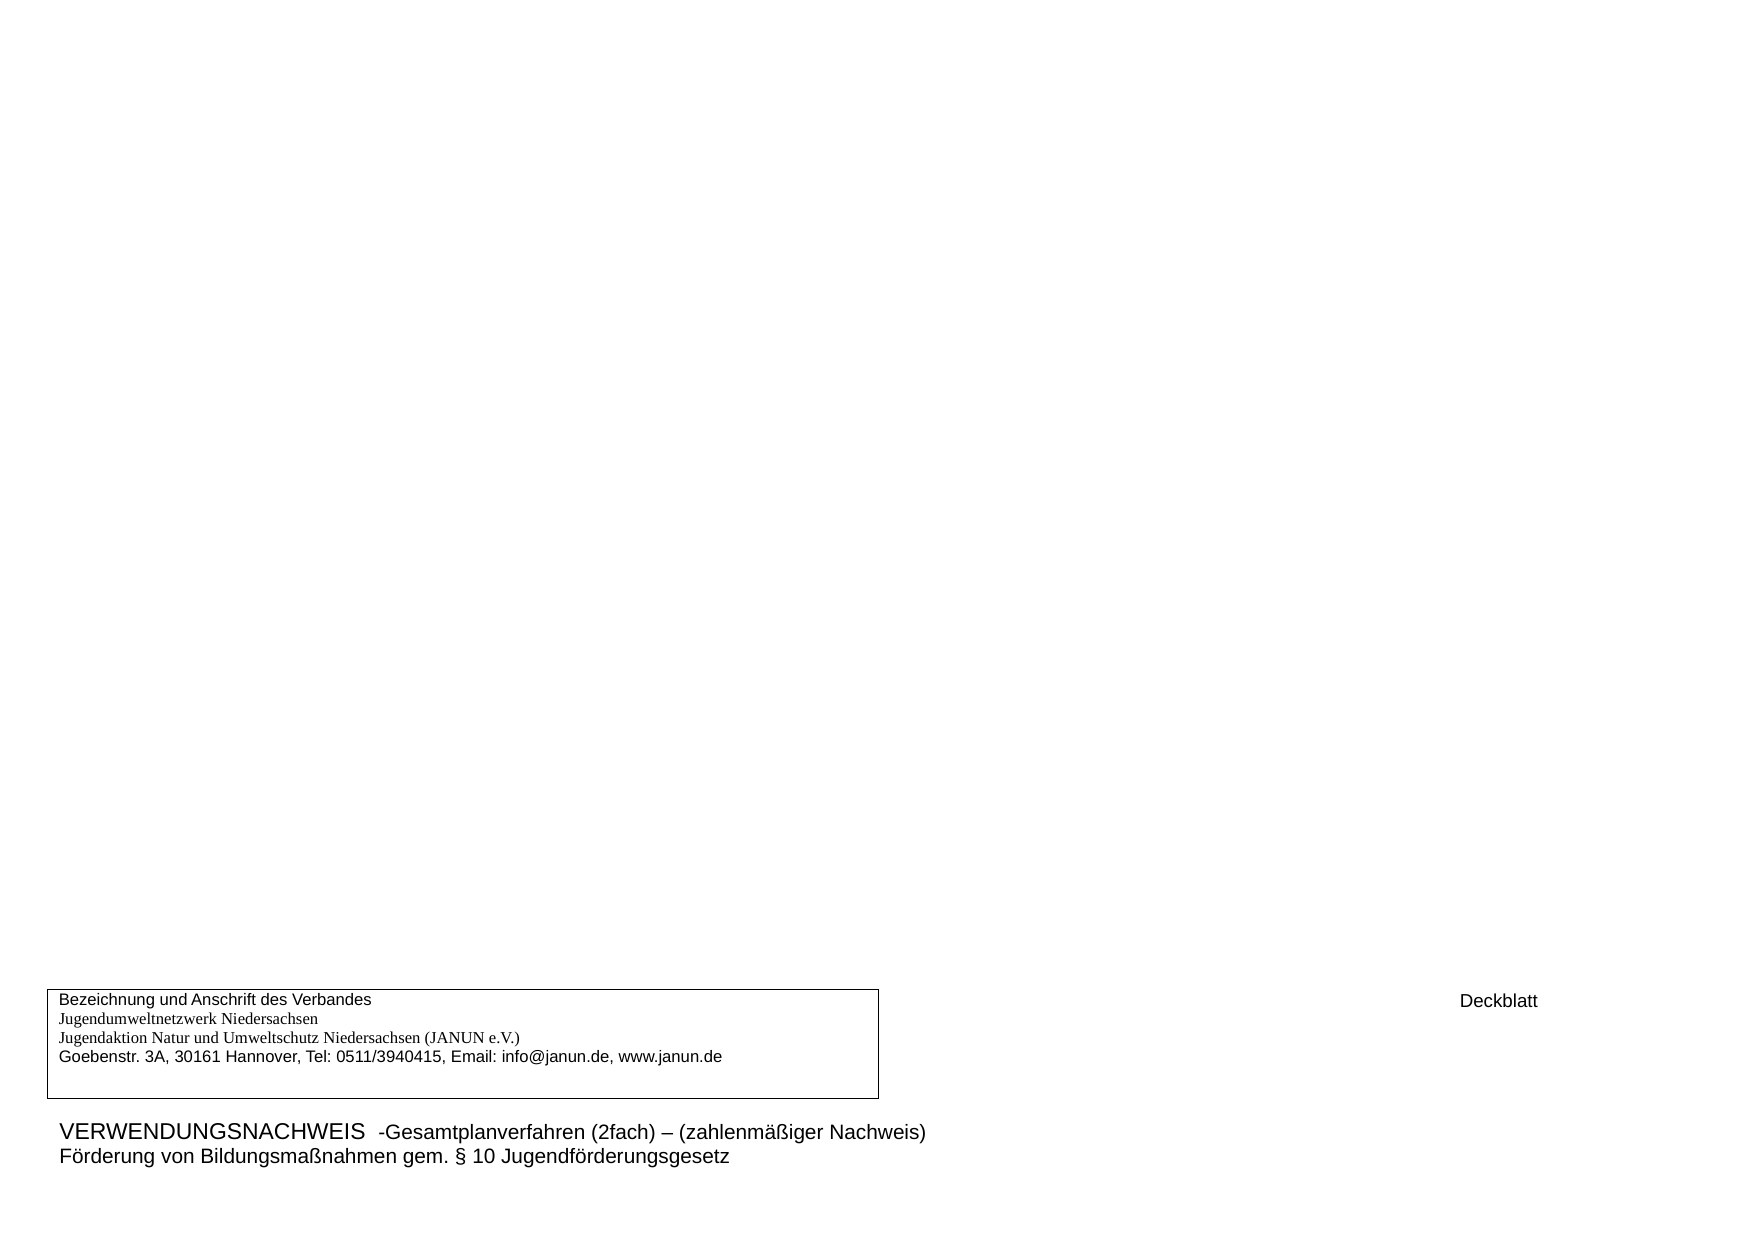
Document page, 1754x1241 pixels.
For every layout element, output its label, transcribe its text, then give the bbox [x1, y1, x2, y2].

table_header Bezeichnung und Anschrift des Verbandes Jugendumweltnetzwerk Niedersachsen Jugendaktion Natur und Umweltschutz Niedersachsen (JANUN e.V.) Goebenstr. 3A, 30161 Hannover, Tel: 0511/3940415, Email: info@janun.de, www.janun.de [48, 990, 878, 1098]
text Förderung von Bildungsmaßnahmen gem. § 10 Jugendförderungsgesetz [59, 1144, 1695, 1168]
table_header Deckblatt [1438, 989, 1711, 1098]
text VERWENDUNGSNACHWEIS -Gesamtplanverfahren (2fach) – (zahlenmäßiger Nachweis) [59, 1118, 1695, 1144]
table_header [879, 989, 1438, 1098]
